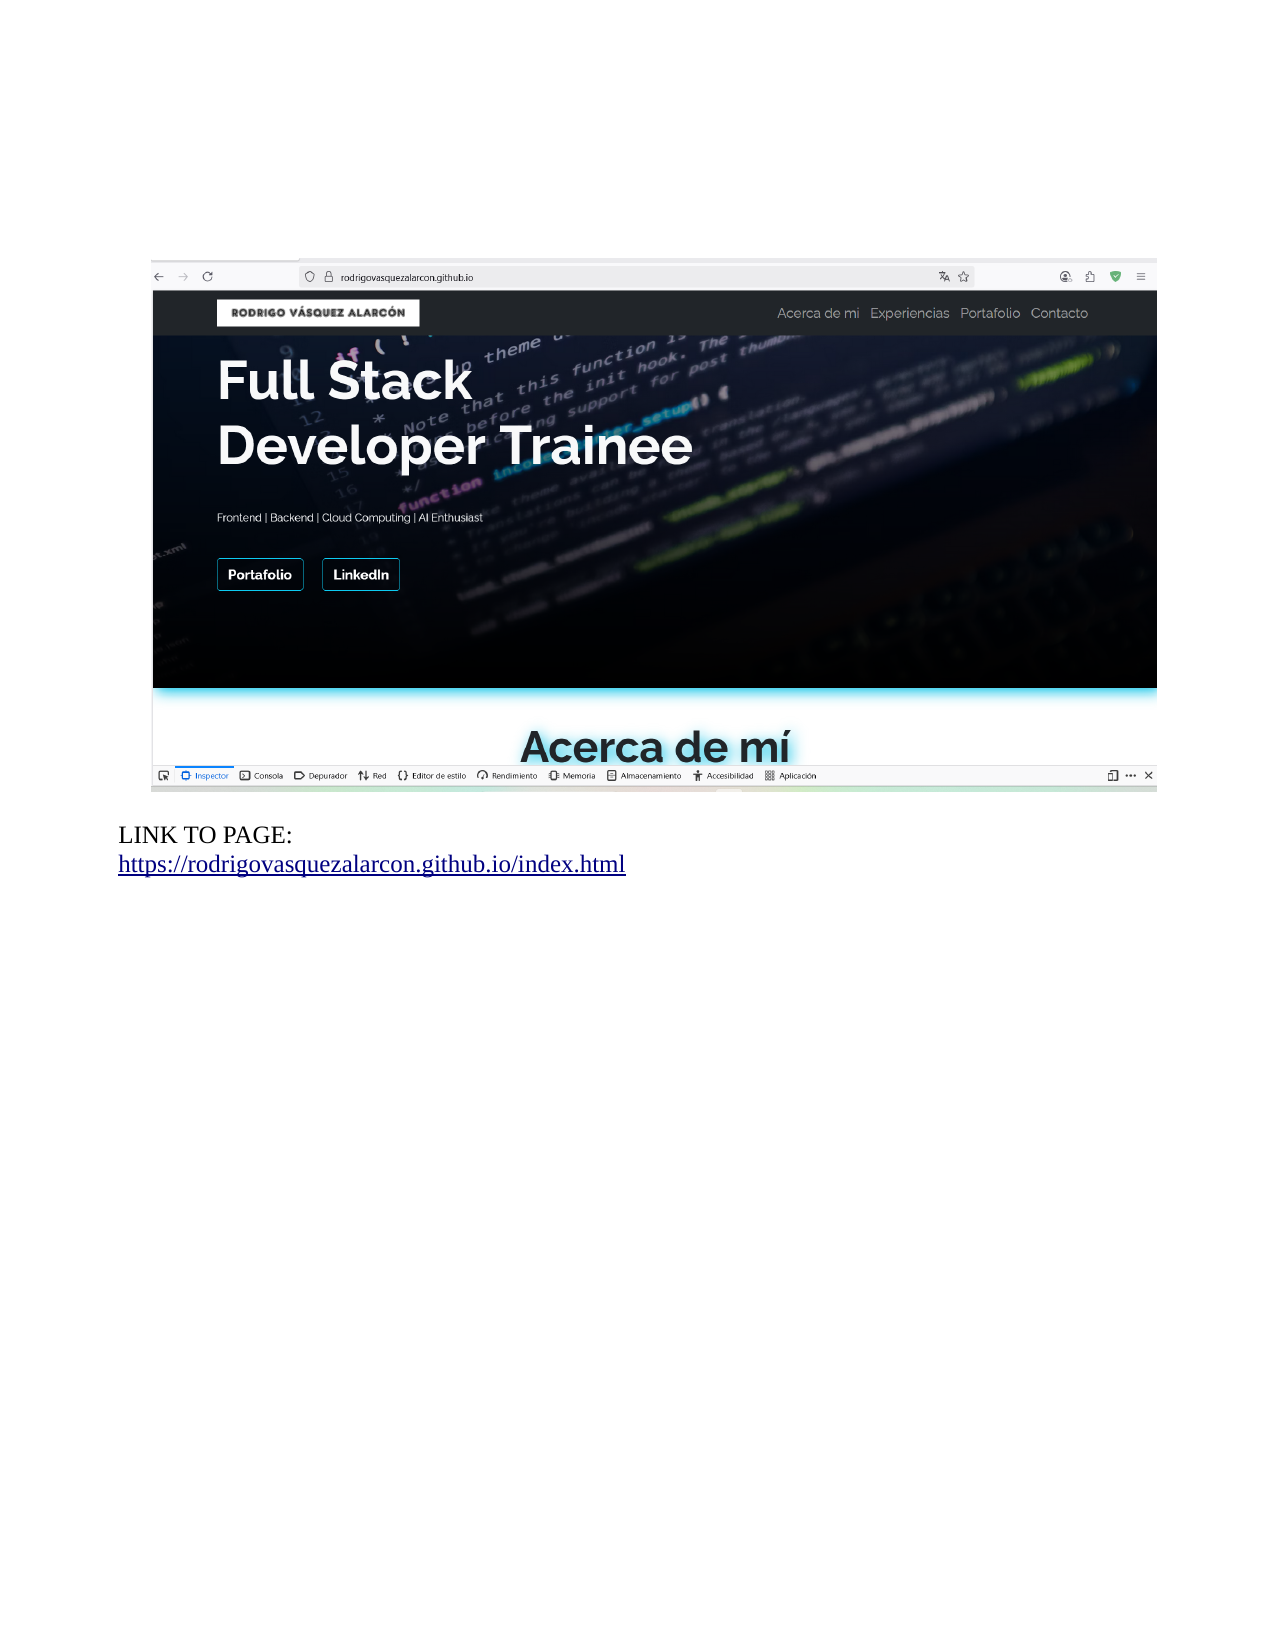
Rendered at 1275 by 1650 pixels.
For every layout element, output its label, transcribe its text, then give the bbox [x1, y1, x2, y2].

text https://rodrigovasquezalarcon.github.io/index.html [118, 849, 1157, 878]
text LINK TO PAGE: [118, 821, 1157, 849]
picture [151, 258, 1157, 792]
